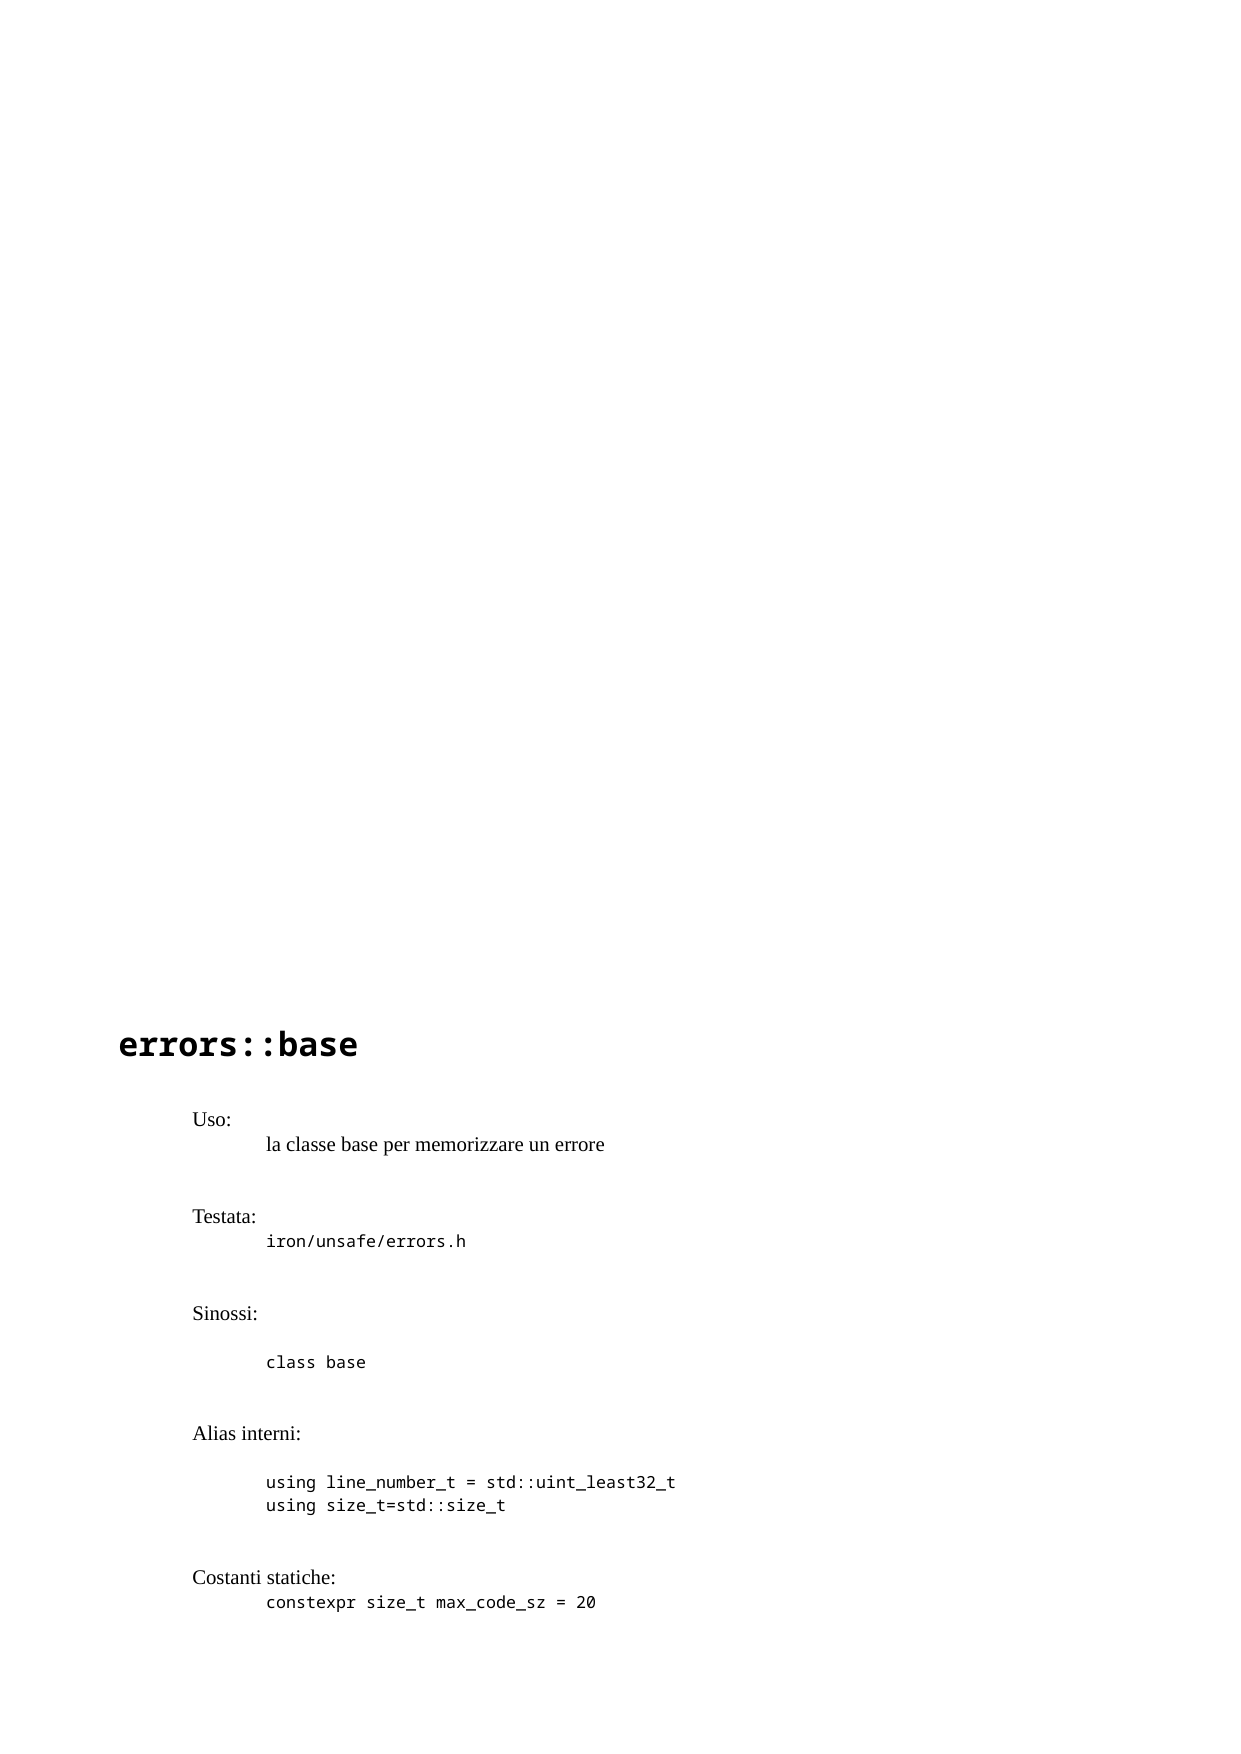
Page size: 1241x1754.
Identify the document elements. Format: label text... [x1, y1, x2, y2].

text class base [118, 1349, 1122, 1373]
subtitle errors::base [118, 1021, 1122, 1067]
text iron/unsafe/errors.h [118, 1228, 1122, 1253]
text la classe base per memorizzare un errore [118, 1132, 1122, 1156]
text using size_t=std::size_t [118, 1494, 1122, 1517]
text Costanti statiche: [118, 1565, 1122, 1589]
text Uso: [118, 1103, 1122, 1132]
text Sinossi: [118, 1301, 1122, 1325]
text using line_number_t = std::uint_least32_t [118, 1469, 1122, 1494]
text constexpr size_t max_code_sz = 20 [118, 1589, 1122, 1613]
text Testata: [118, 1204, 1122, 1228]
text Alias interni: [118, 1421, 1122, 1445]
